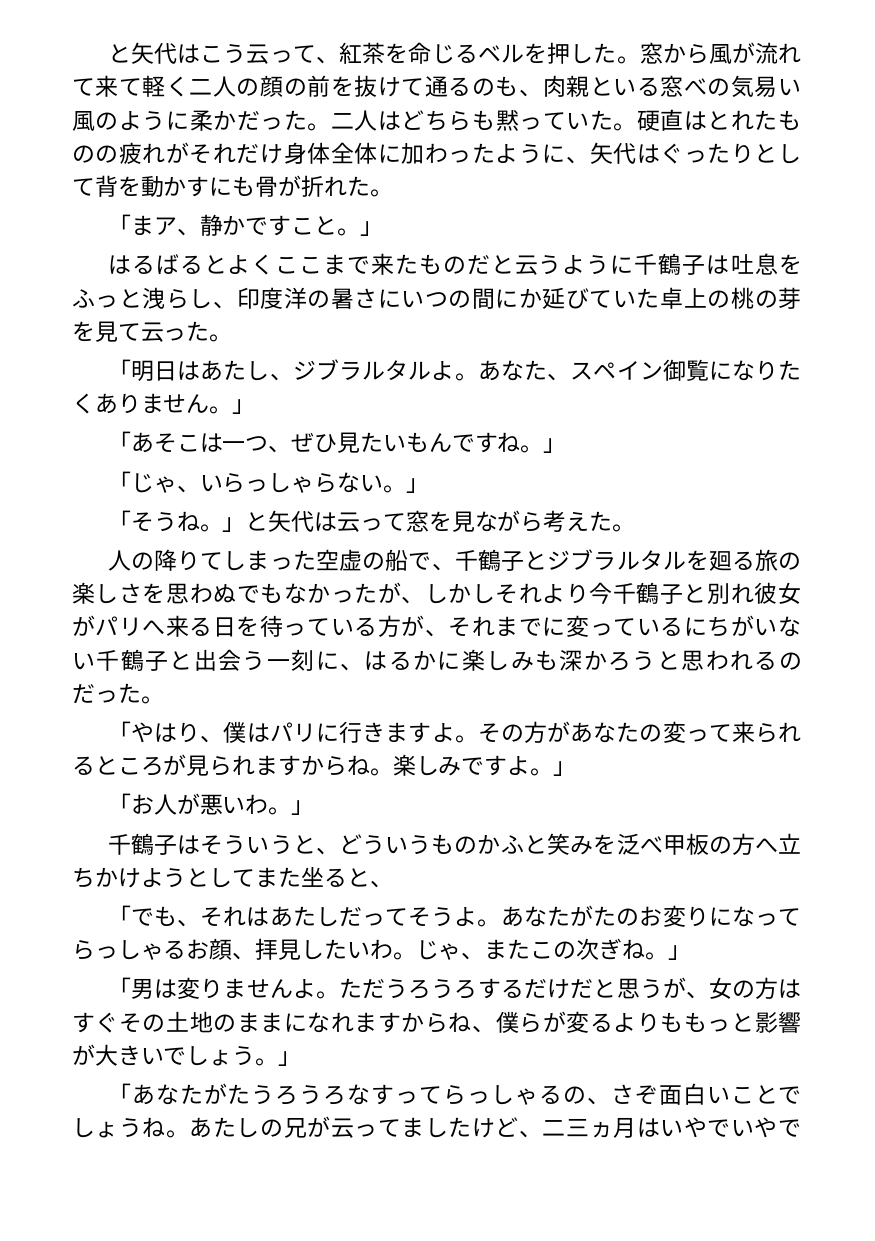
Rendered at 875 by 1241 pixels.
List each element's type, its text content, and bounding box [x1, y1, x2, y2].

text 「まア、静かですこと。」 [72, 208, 802, 241]
text 「明日はあたし、ジブラルタルよ。あなた、スペイン御覧になりたくありません。」 [72, 353, 802, 419]
text と矢代はこう云って、紅茶を命じるベルを押した。窓から風が流れて来て軽く二人の顔の前を抜けて通るのも、肉親といる窓べの気易い風のように柔かだった。二人はどちらも黙っていた。硬直はとれたものの疲れがそれだけ身体全体に加わったように、矢代はぐったりとして背を動かすにも骨が折れた。 [72, 36, 802, 202]
text 「あなたがたうろうろなすってらっしゃるの、さぞ面白いことでしょうね。あたしの兄が云ってましたけど、二三ヵ月はいやでいやで [72, 1077, 802, 1143]
text 「お人が悪いわ。」 [72, 787, 802, 821]
text 「そうね。」と矢代は云って窓を見ながら考えた。 [72, 504, 802, 537]
text 人の降りてしまった空虚の船で、千鶴子とジブラルタルを廻る旅の楽しさを思わぬでもなかったが、しかしそれより今千鶴子と別れ彼女がパリへ来る日を待っている方が、それまでに変っているにちがいない千鶴子と出会う一刻に、はるかに楽しみも深かろうと思われるのだった。 [72, 543, 802, 709]
text 「じゃ、いらっしゃらない。」 [72, 464, 802, 498]
text 「でも、それはあたしだってそうよ。あなたがたのお変りになってらっしゃるお顔、拝見したいわ。じゃ、またこの次ぎね。」 [72, 899, 802, 965]
text 「あそこは一つ、ぜひ見たいもんですね。」 [72, 425, 802, 458]
text 千鶴子はそういうと、どういうものかふと笑みを泛べ甲板の方へ立ちかけようとしてまた坐ると、 [72, 826, 802, 893]
text 「男は変りませんよ。ただうろうろするだけだと思うが、女の方はすぐその土地のままになれますからね、僕らが変るよりももっと影響が大きいでしょう。」 [72, 971, 802, 1071]
text 「やはり、僕はパリに行きますよ。その方があなたの変って来られるところが見られますからね。楽しみですよ。」 [72, 715, 802, 781]
text はるばるとよくここまで来たものだと云うように千鶴子は吐息をふっと洩らし、印度洋の暑さにいつの間にか延びていた卓上の桃の芽を見て云った。 [72, 247, 802, 347]
